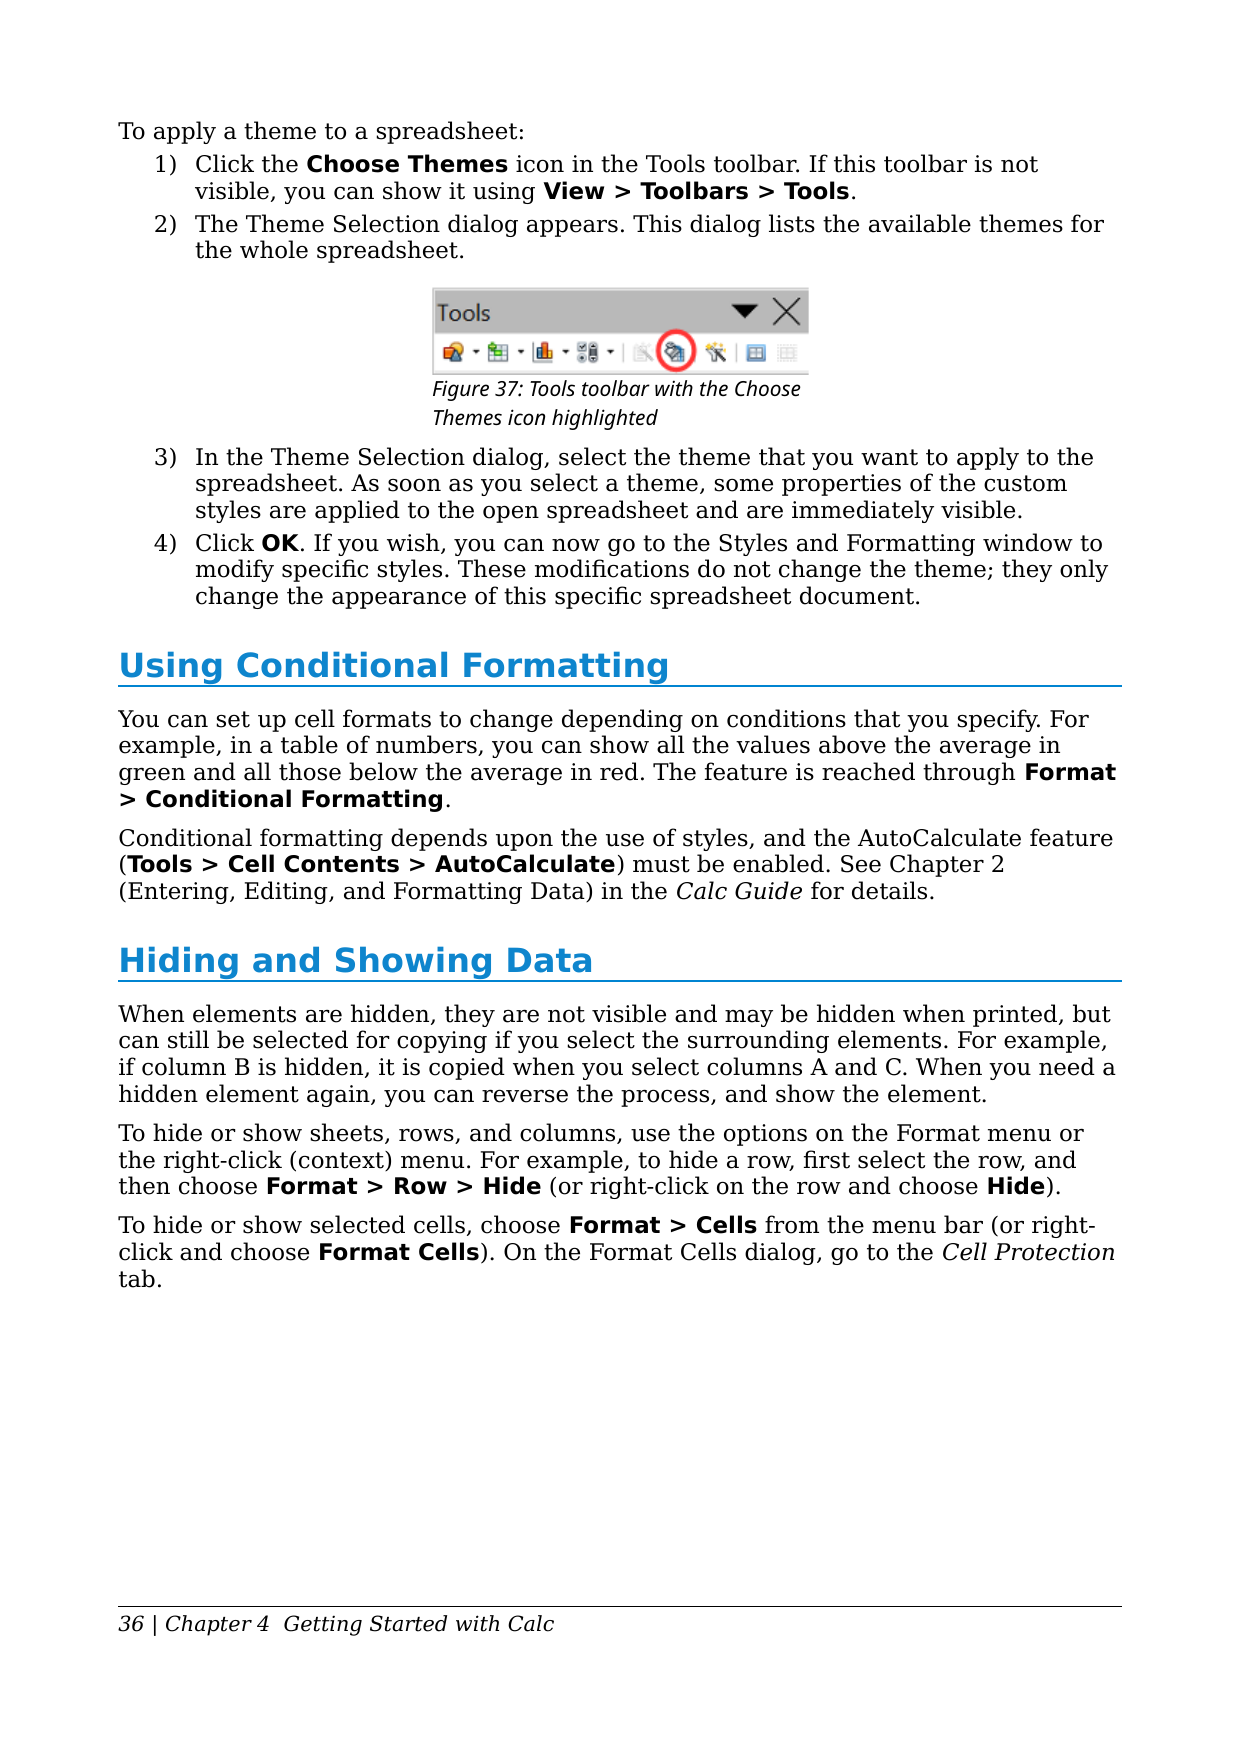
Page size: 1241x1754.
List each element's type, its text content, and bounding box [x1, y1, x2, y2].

text When elements are hidden, they are not visible and may be hidden when printed, but can still be selected for copying if you select the surrounding elements. For example, if column B is hidden, it is copied when you select columns A and C. When you need a hidden element again, you can reverse the process, and show the element. [118, 1001, 1122, 1108]
subtitle Hiding and Showing Data [118, 941, 1122, 980]
text To hide or show selected cells, choose Format > Cells from the menu bar (or right-click and choose Format Cells). On the Format Cells dialog, go to the Cell Protection tab. [118, 1213, 1122, 1293]
text Figure 37: Tools toolbar with the Choose Themes icon highlighted [432, 375, 808, 431]
list In the Theme Selection dialog, select the theme that you want to apply to the spreadsheet. As soon as you select a theme, some properties of the custom styles are applied to the open spreadsheet and are immediately visible. [177, 444, 1122, 524]
picture [431, 282, 809, 375]
text You can set up cell formats to change depending on conditions that you specify. For example, in a table of numbers, you can show all the values above the average in green and all those below the average in red. The feature is reached through Format > Conditional Formatting. [118, 706, 1122, 812]
list Click the Choose Themes icon in the Tools toolbar. If this toolbar is not visible, you can show it using View > Toolbars > Tools. [177, 151, 1122, 204]
subtitle Using Conditional Formatting [118, 646, 1122, 685]
list To apply a theme to a spreadsheet: [118, 118, 1122, 145]
list Click OK. If you wish, you can now go to the Styles and Formatting window to modify specific styles. These modifications do not change the theme; they only change the appearance of this specific spreadsheet document. [177, 530, 1122, 610]
text Conditional formatting depends upon the use of styles, and the AutoCalculate feature (Tools > Cell Contents > AutoCalculate) must be enabled. See Chapter 2 (Entering, Editing, and Formatting Data) in the Calc Guide for details. [118, 825, 1122, 905]
text To hide or show sheets, rows, and columns, use the options on the Format menu or the right-click (context) menu. For example, to hide a row, first select the row, and then choose Format > Row > Hide (or right-click on the row and choose Hide). [118, 1120, 1122, 1200]
list The Theme Selection dialog appears. This dialog lists the available themes for the whole spreadsheet. [177, 211, 1122, 264]
